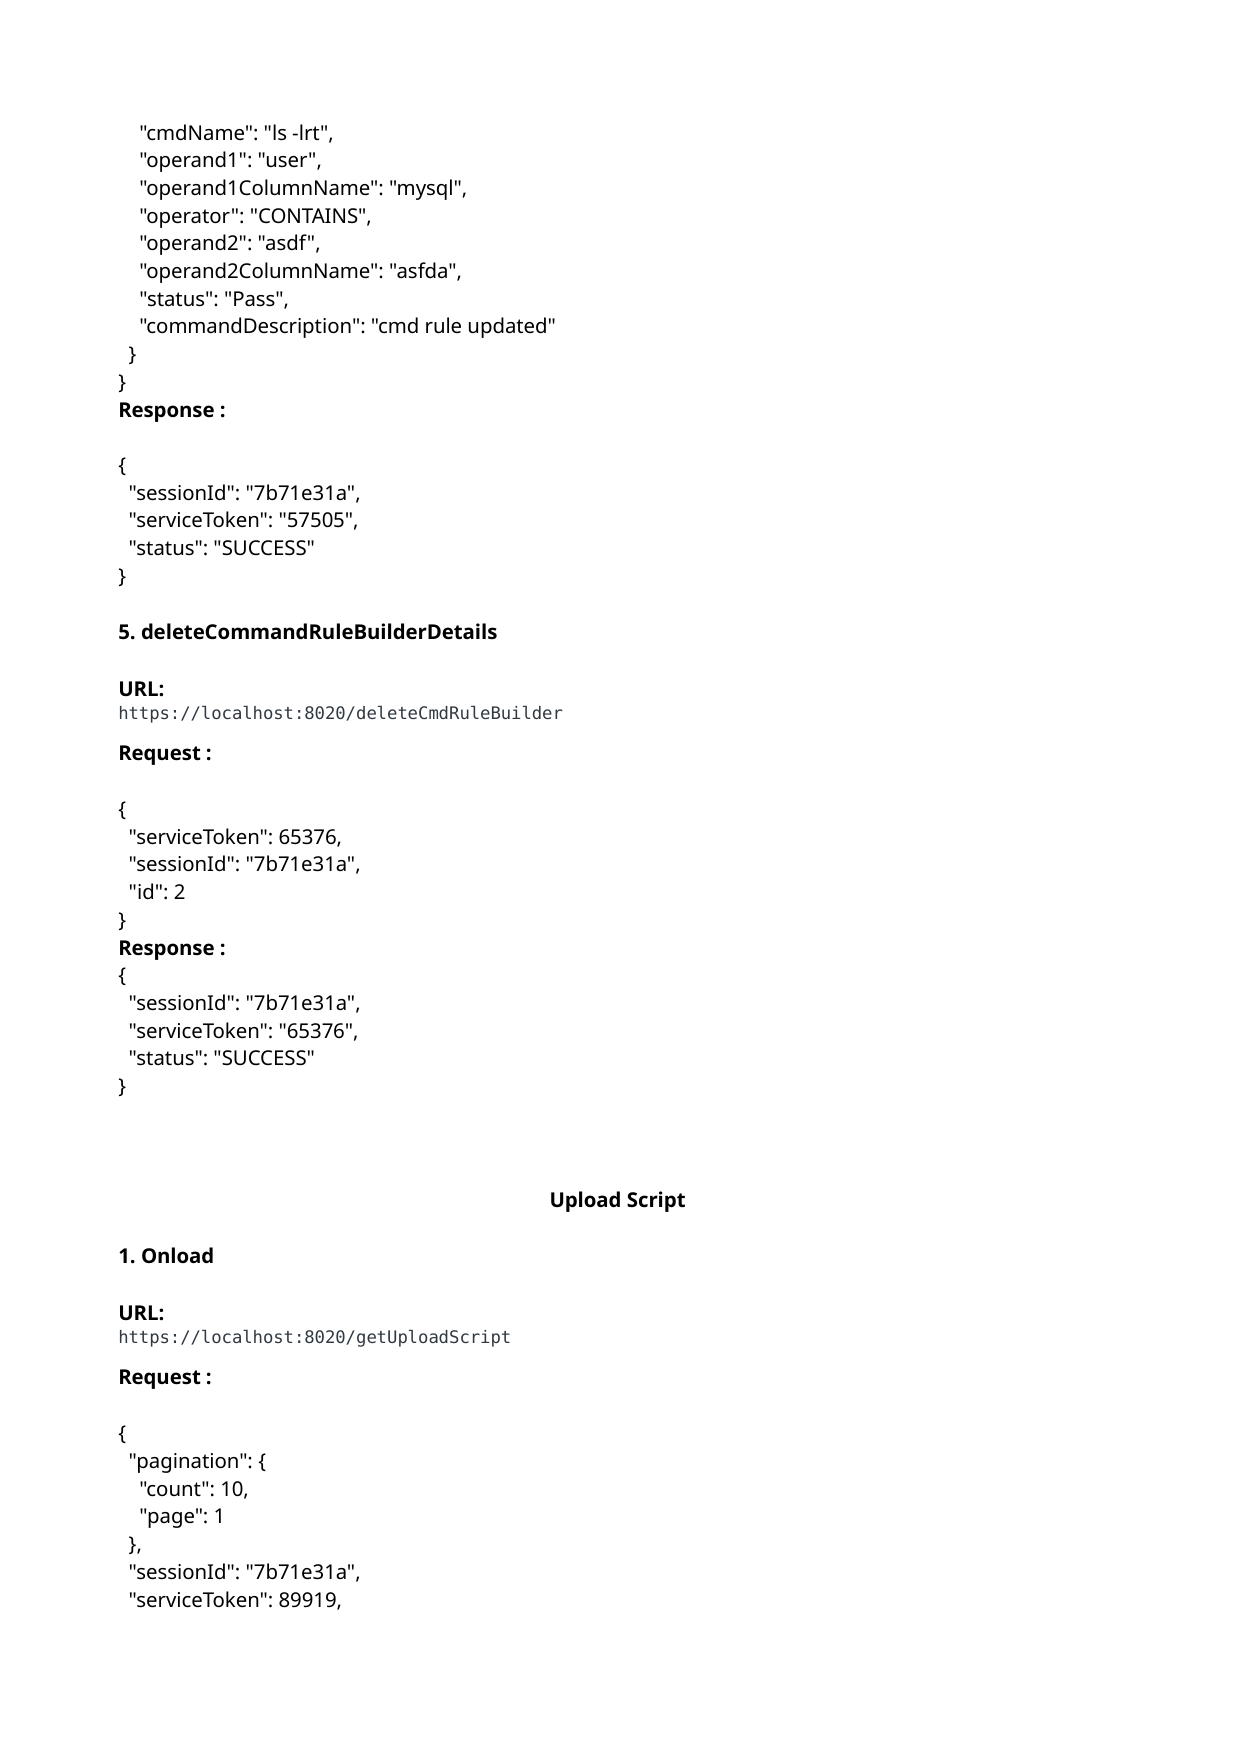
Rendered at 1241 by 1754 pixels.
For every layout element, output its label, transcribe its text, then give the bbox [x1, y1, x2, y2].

text URL: [118, 674, 1122, 702]
text "operand2": "asdf", [118, 229, 1122, 257]
text "serviceToken": 89919, [118, 1585, 1122, 1613]
text "serviceToken": "57505", [118, 506, 1122, 534]
text "serviceToken": 65376, [118, 822, 1122, 850]
text https://localhost:8020/getUploadScript [118, 1328, 1122, 1348]
text Response : [118, 395, 1122, 423]
text "status": "SUCCESS" [118, 1044, 1122, 1072]
text Request : [118, 738, 1122, 766]
text "status": "SUCCESS" [118, 534, 1122, 561]
text } [118, 906, 1122, 933]
text Upload Script [118, 1186, 1122, 1213]
text "id": 2 [118, 878, 1122, 906]
text https://localhost:8020/deleteCmdRuleBuilder [118, 704, 1122, 724]
text Request : [118, 1362, 1122, 1390]
text "page": 1 [118, 1502, 1122, 1530]
text "operand2ColumnName": "asfda", [118, 257, 1122, 284]
text "serviceToken": "65376", [118, 1016, 1122, 1044]
text "sessionId": "7b71e31a", [118, 478, 1122, 506]
text { [118, 961, 1122, 989]
text "pagination": { [118, 1447, 1122, 1474]
text } [118, 367, 1122, 395]
text { [118, 795, 1122, 822]
text }, [118, 1530, 1122, 1557]
text "operand1": "user", [118, 146, 1122, 173]
text { [118, 451, 1122, 478]
text "status": "Pass", [118, 284, 1122, 312]
text "sessionId": "7b71e31a", [118, 850, 1122, 878]
text 5. deleteCommandRuleBuilderDetails [118, 618, 1122, 646]
text 1. Onload [118, 1242, 1122, 1270]
text "operand1ColumnName": "mysql", [118, 173, 1122, 201]
text "sessionId": "7b71e31a", [118, 989, 1122, 1016]
text URL: [118, 1299, 1122, 1326]
text "sessionId": "7b71e31a", [118, 1557, 1122, 1585]
text { [118, 1419, 1122, 1447]
text "count": 10, [118, 1474, 1122, 1502]
text Response : [118, 933, 1122, 961]
text } [118, 340, 1122, 367]
text } [118, 1072, 1122, 1099]
text "operator": "CONTAINS", [118, 201, 1122, 229]
text "cmdName": "ls -lrt", [118, 118, 1122, 146]
text } [118, 561, 1122, 589]
text "commandDescription": "cmd rule updated" [118, 312, 1122, 340]
